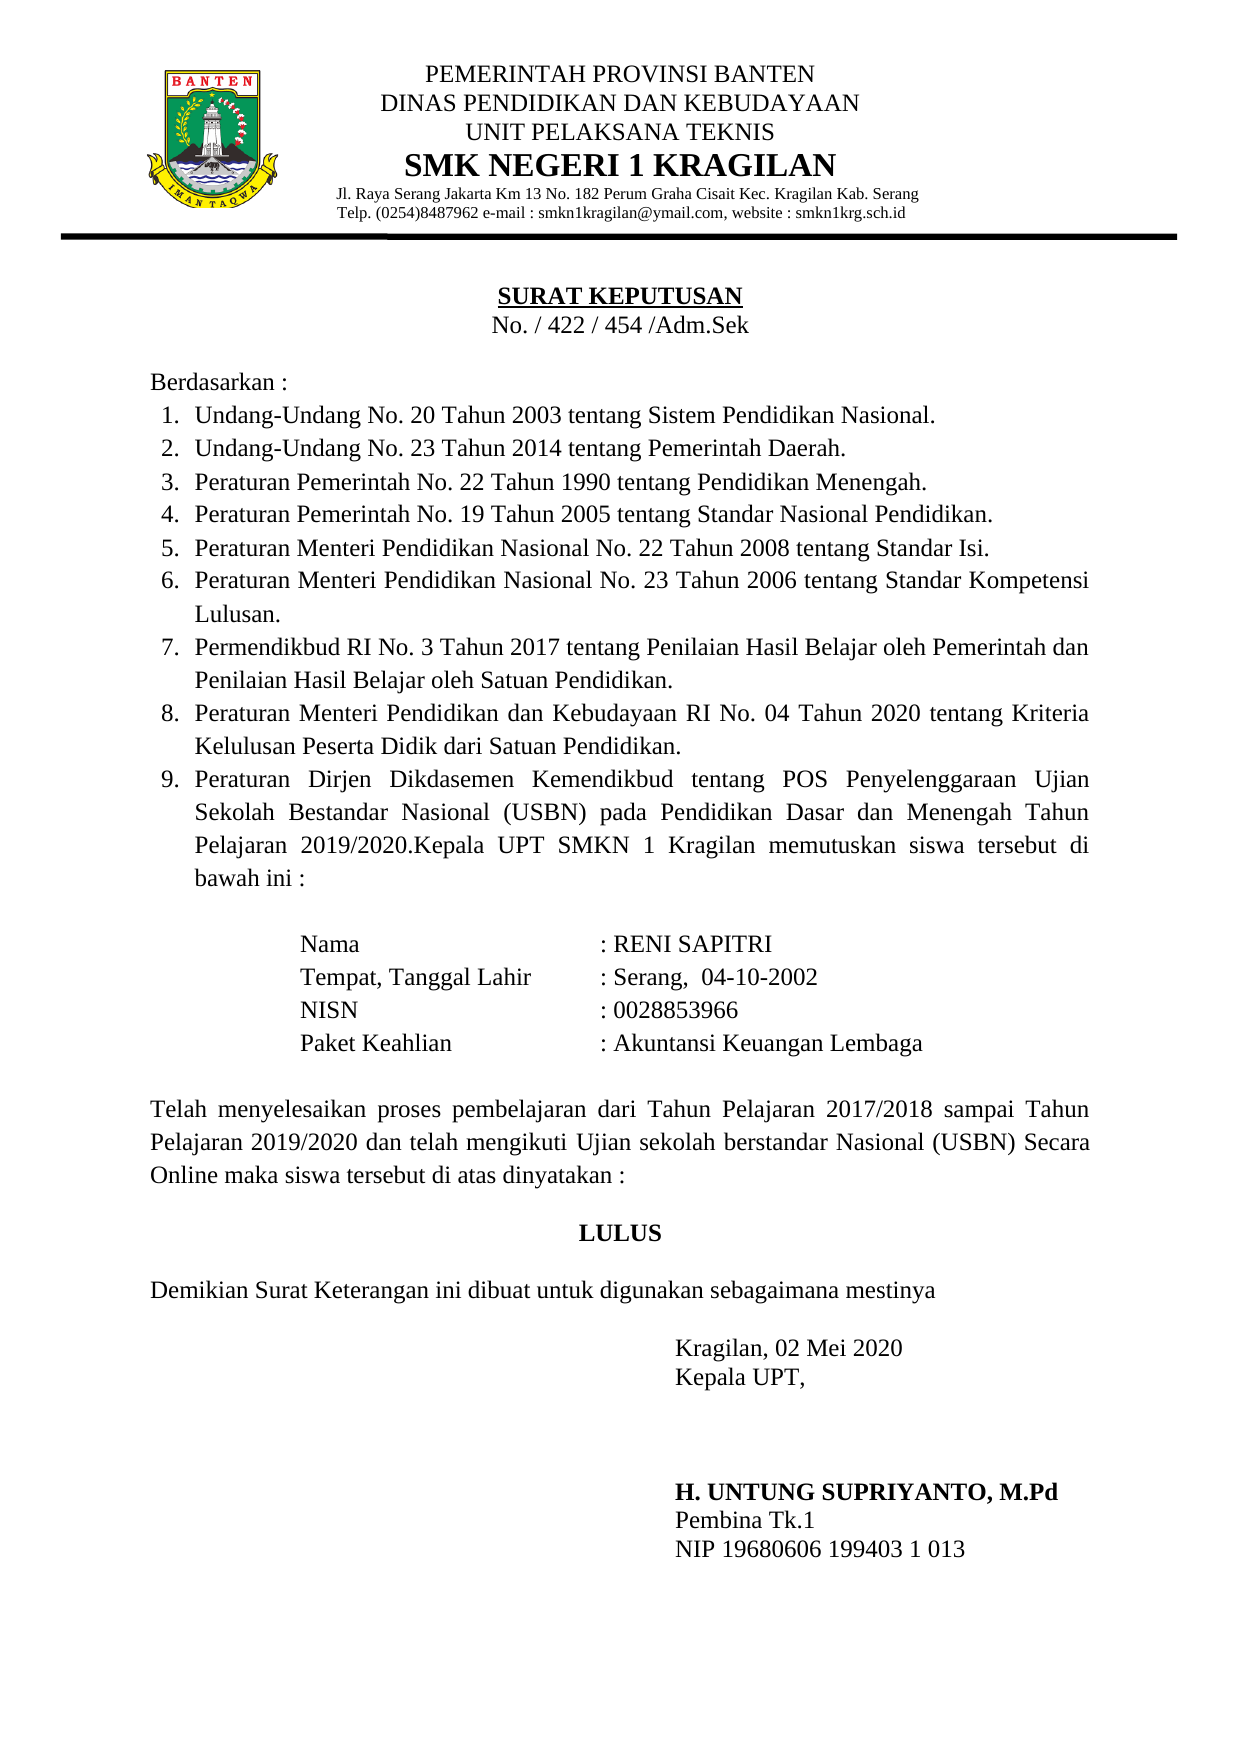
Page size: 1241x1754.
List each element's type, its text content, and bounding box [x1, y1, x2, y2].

list Peraturan Menteri Pendidikan Nasional No. 23 Tahun 2006 tentang Standar Kompetensi Lulusan. [179, 566, 1090, 627]
list Undang-Undang No. 23 Tahun 2014 tentang Pemerintah Daerah. [179, 433, 1090, 462]
list Peraturan Menteri Pendidikan Nasional No. 22 Tahun 2008 tentang Standar Isi. [179, 533, 1090, 561]
text H. UNTUNG SUPRIYANTO, M.Pd [150, 1477, 1090, 1506]
text Kepala UPT, [150, 1362, 1090, 1391]
picture [146, 70, 279, 208]
list Peraturan Pemerintah No. 22 Tahun 1990 tentang Pendidikan Menengah. [179, 467, 1090, 495]
list Peraturan Pemerintah No. 19 Tahun 2005 tentang Standar Nasional Pendidikan. [179, 499, 1090, 528]
list Permendikbud RI No. 3 Tahun 2017 tentang Penilaian Hasil Belajar oleh Pemerintah dan Penilaian Hasil Belajar oleh Satuan Pendidikan. [179, 632, 1090, 693]
text No. / 422 / 454 /Adm.Sek [150, 310, 1090, 339]
text NISN : 0028853966 [150, 995, 1090, 1024]
list Undang-Undang No. 20 Tahun 2003 tentang Sistem Pendidikan Nasional. [179, 401, 1090, 429]
text Kragilan, 02 Mei 2020 [150, 1333, 1090, 1362]
text Demikian Surat Keterangan ini dibuat untuk digunakan sebagaimana mestinya [150, 1276, 1090, 1304]
text LULUS [150, 1218, 1090, 1247]
text Pembina Tk.1 [150, 1506, 1090, 1534]
text Paket Keahlian : Akuntansi Keuangan Lembaga [150, 1028, 1090, 1057]
text Telah menyelesaikan proses pembelajaran dari Tahun Pelajaran 2017/2018 sampai Tahun Pelajaran 2019/2020 dan telah mengikuti Ujian sekolah berstandar Nasional (USBN) Secara Online maka siswa tersebut di atas dinyatakan : [150, 1094, 1090, 1189]
text Berdasarkan : [150, 367, 1090, 396]
text SURAT KEPUTUSAN [150, 281, 1090, 310]
text NIP 19680606 199403 1 013 [150, 1534, 1090, 1563]
list Peraturan Dirjen Dikdasemen Kemendikbud tentang POS Penyelenggaraan Ujian Sekolah Bestandar Nasional (USBN) pada Pendidikan Dasar dan Menengah Tahun Pelajaran 2019/2020.Kepala UPT SMKN 1 Kragilan memutuskan siswa tersebut di bawah ini : [179, 764, 1090, 892]
text Tempat, Tanggal Lahir : Serang, 04-10-2002 [150, 962, 1090, 991]
text Nama : RENI SAPITRI [150, 929, 1090, 958]
list Peraturan Menteri Pendidikan dan Kebudayaan RI No. 04 Tahun 2020 tentang Kriteria Kelulusan Peserta Didik dari Satuan Pendidikan. [179, 698, 1090, 759]
